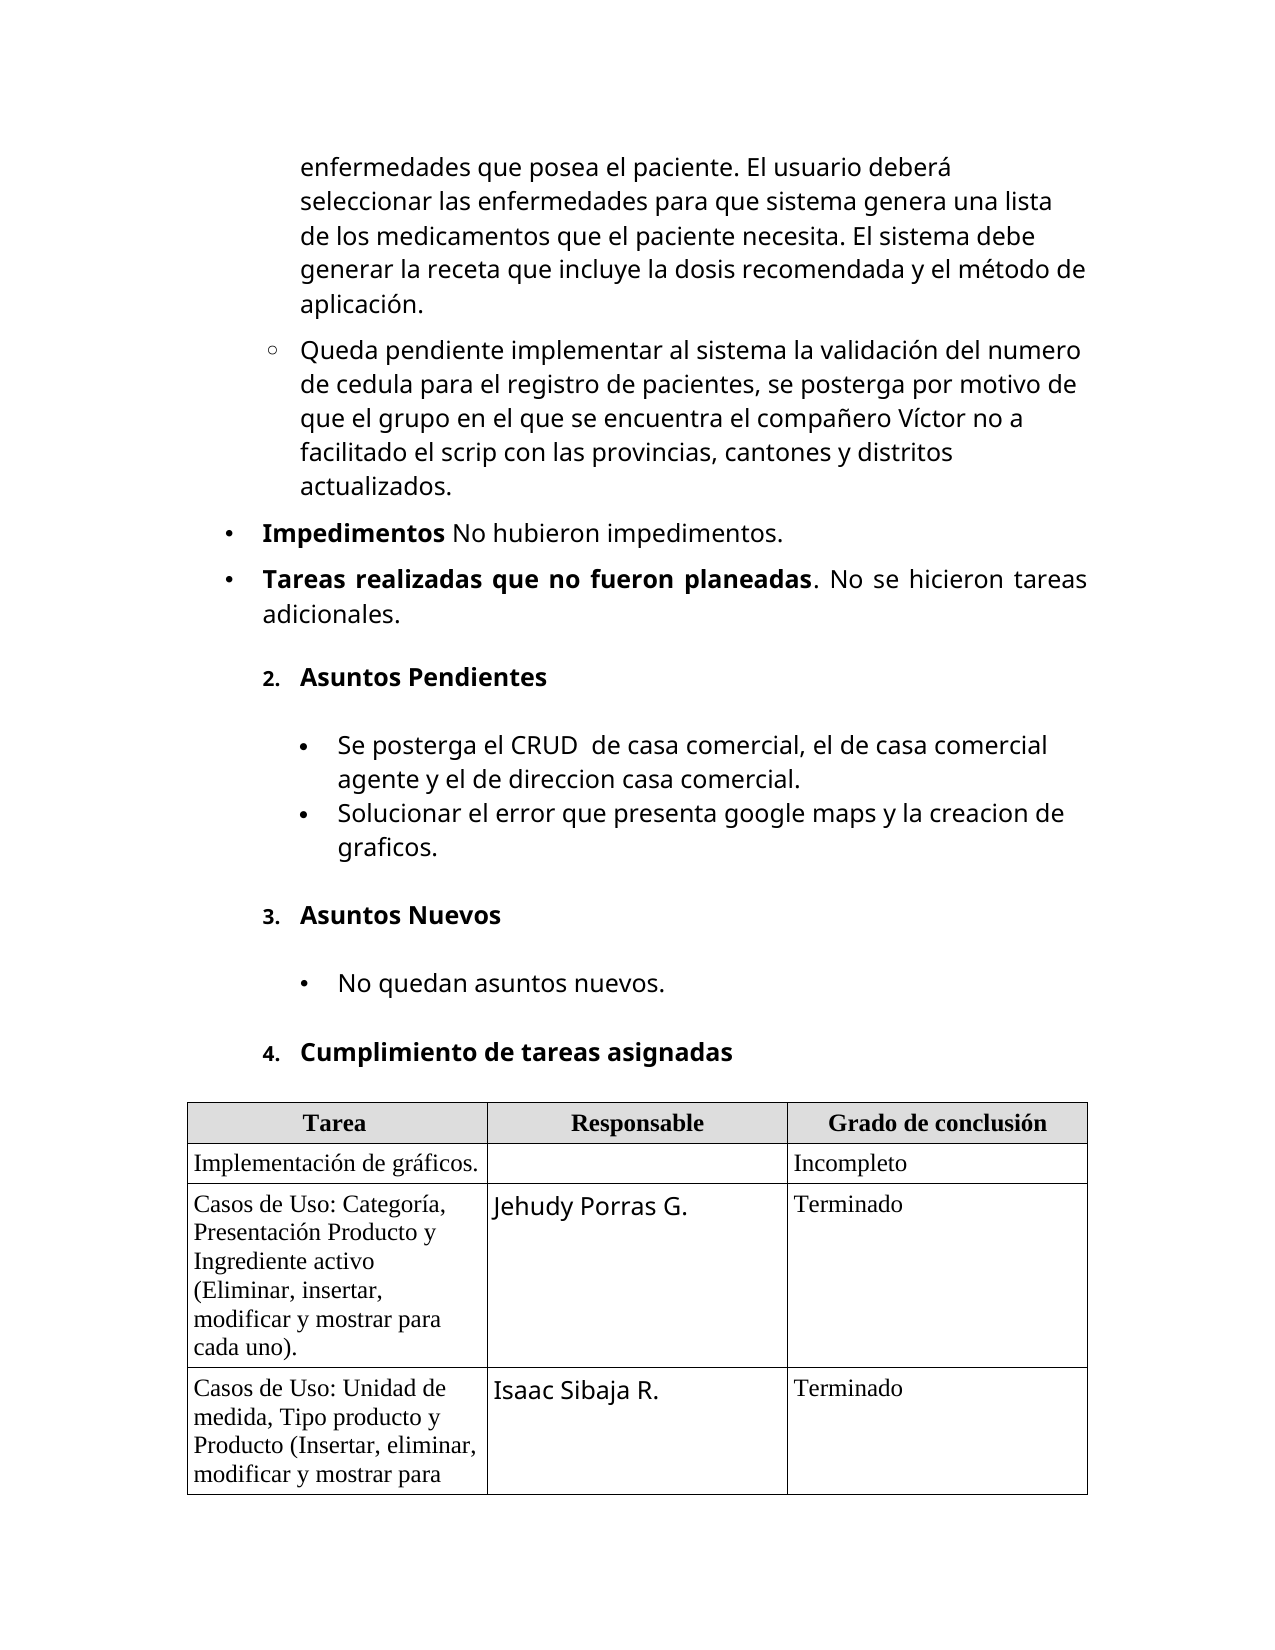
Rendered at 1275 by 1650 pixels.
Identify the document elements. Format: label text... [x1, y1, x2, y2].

table_cell [488, 1144, 787, 1183]
table_cell Jehudy Porras G. [488, 1184, 787, 1367]
list Asuntos Pendientes [262, 659, 1087, 693]
list Cumplimiento de tareas asignadas [262, 1034, 1087, 1068]
table_cell Isaac Sibaja R. [488, 1368, 787, 1493]
list No quedan asuntos nuevos. [300, 966, 1087, 1000]
list Asuntos Nuevos [262, 898, 1087, 932]
table_cell Casos de Uso: Unidad de medida, Tipo producto y Producto (Insertar, eliminar, modificar y mostrar para [188, 1368, 487, 1493]
table_header Grado de conclusión [788, 1103, 1087, 1143]
table_cell Casos de Uso: Categoría, Presentación Producto y Ingrediente activo (Eliminar, insertar, modificar y mostrar para cada uno). [188, 1184, 487, 1367]
list Se posterga el CRUD de casa comercial, el de casa comercial agente y el de direccion casa comercial. [300, 728, 1087, 796]
list Tareas realizadas que no fueron planeadas. No se hicieron tareas adicionales. [225, 562, 1087, 630]
list enfermedades que posea el paciente. El usuario deberá seleccionar las enfermedades para que sistema genera una lista de los medicamentos que el paciente necesita. El sistema debe generar la receta que incluye la dosis recomendada y el método de aplicación. [262, 150, 1087, 320]
list Solucionar el error que presenta google maps y la creacion de graficos. [300, 796, 1087, 864]
list Queda pendiente implementar al sistema la validación del numero de cedula para el registro de pacientes, se posterga por motivo de que el grupo en el que se encuentra el compañero Víctor no a facilitado el scrip con las provincias, cantones y distritos actualizados. [262, 333, 1087, 503]
list Impedimentos No hubieron impedimentos. [225, 516, 1087, 550]
table_header Responsable [488, 1103, 787, 1143]
table_cell Incompleto [788, 1144, 1087, 1183]
table_cell Terminado [788, 1184, 1087, 1367]
table_header Tarea [188, 1103, 487, 1143]
table_cell Terminado [788, 1368, 1087, 1493]
table_cell Implementación de gráficos. [188, 1144, 487, 1183]
